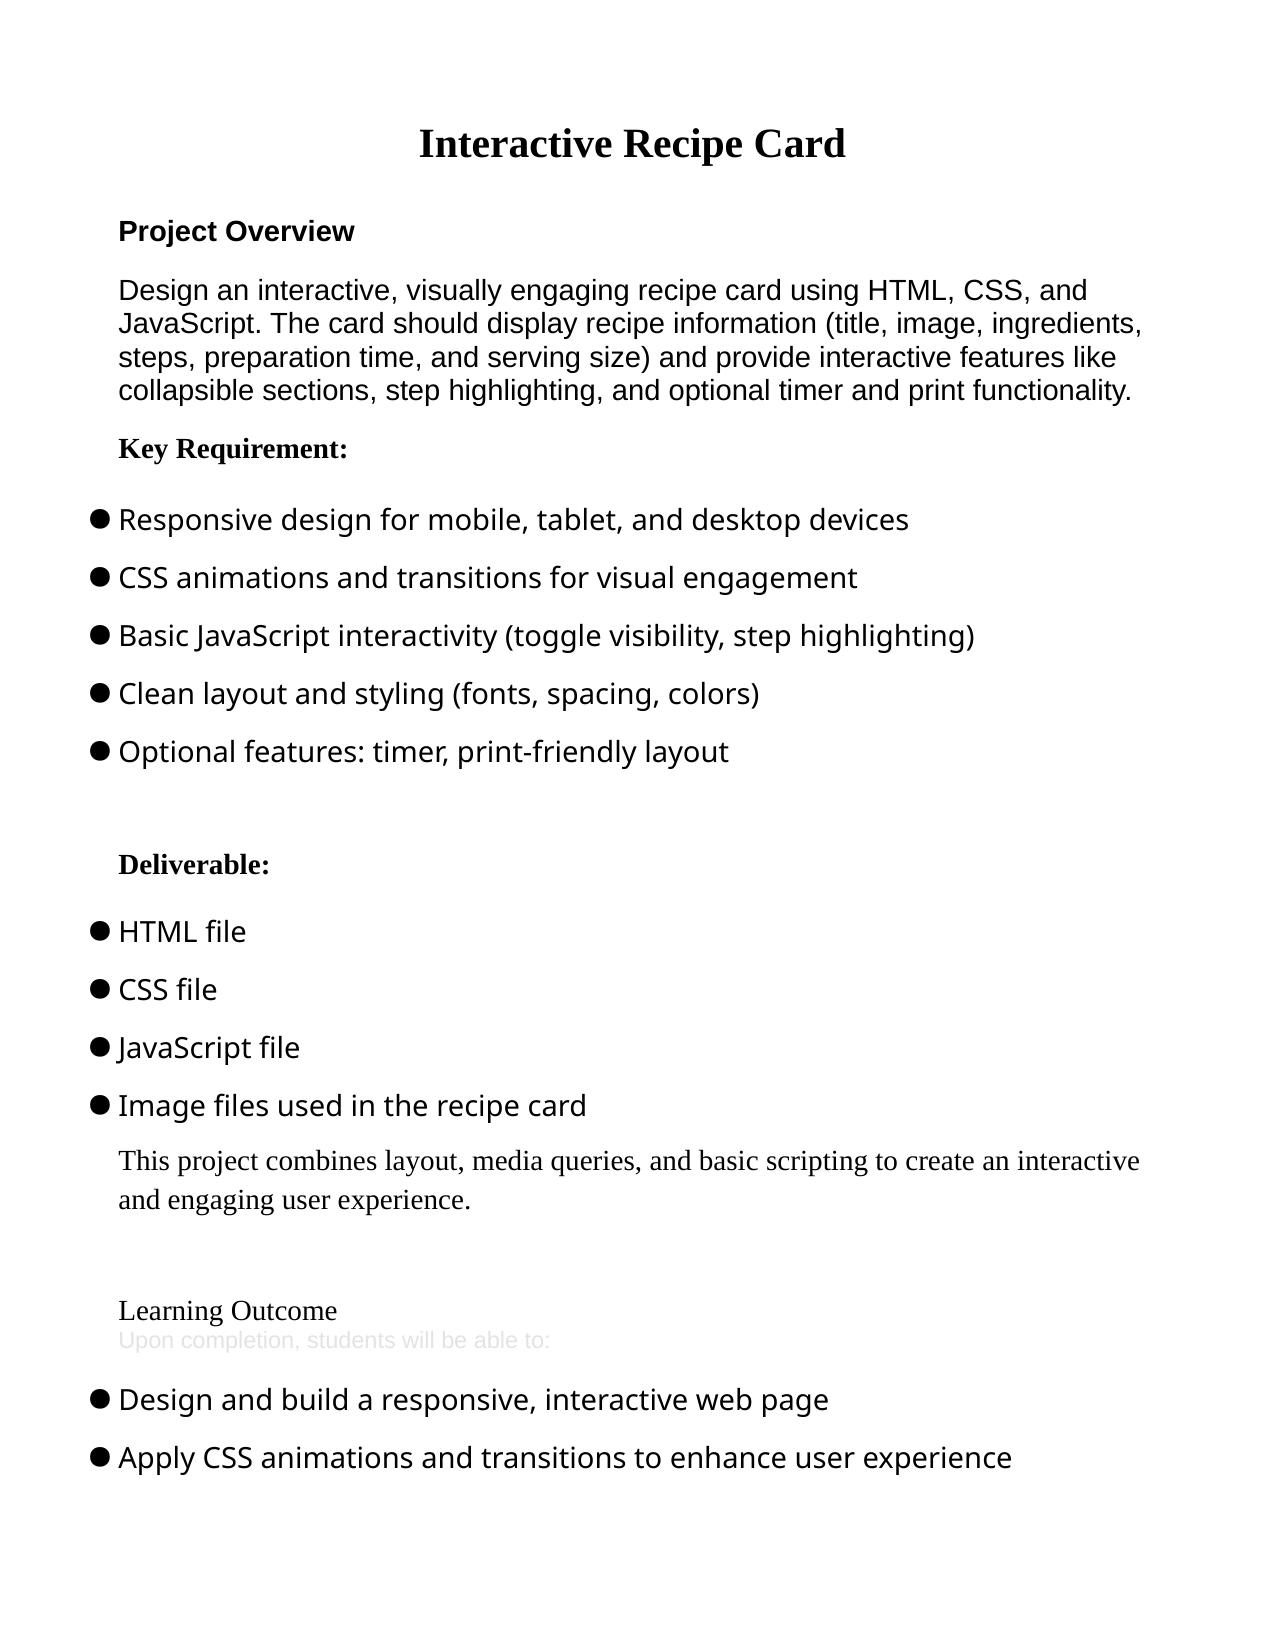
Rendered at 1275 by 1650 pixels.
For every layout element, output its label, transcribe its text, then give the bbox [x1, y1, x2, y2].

list Optional features: timer, print-friendly layout [118, 731, 1157, 771]
list HTML file [118, 911, 1157, 951]
list Clean layout and styling (fonts, spacing, colors) [118, 673, 1157, 713]
text Learning Outcome [118, 1293, 1157, 1327]
list CSS animations and transitions for visual engagement [118, 557, 1157, 597]
list Basic JavaScript interactivity (toggle visibility, step highlighting) [118, 615, 1157, 655]
text Key Requirement: [118, 432, 1157, 465]
list Design and build a responsive, interactive web page [118, 1379, 1157, 1418]
text This project combines layout, media queries, and basic scripting to create an interactive and engaging user experience. [118, 1143, 1157, 1216]
list Responsive design for mobile, tablet, and desktop devices [118, 499, 1157, 538]
text Upon completion, students will be able to: [118, 1327, 1157, 1354]
list CSS file [118, 969, 1157, 1009]
text Design an interactive, visually engaging recipe card using HTML, CSS, and JavaScript. The card should display recipe information (title, image, ingredients, steps, preparation time, and serving size) and provide interactive features like collapsible sections, step highlighting, and optional timer and print functionality. [118, 272, 1157, 407]
text Interactive Recipe Card [118, 118, 1157, 166]
list Image files used in the recipe card [118, 1085, 1157, 1125]
text Project Overview [118, 214, 1157, 247]
list Apply CSS animations and transitions to enhance user experience [118, 1437, 1157, 1477]
list JavaScript file [118, 1027, 1157, 1067]
text Deliverable: [118, 847, 1157, 881]
